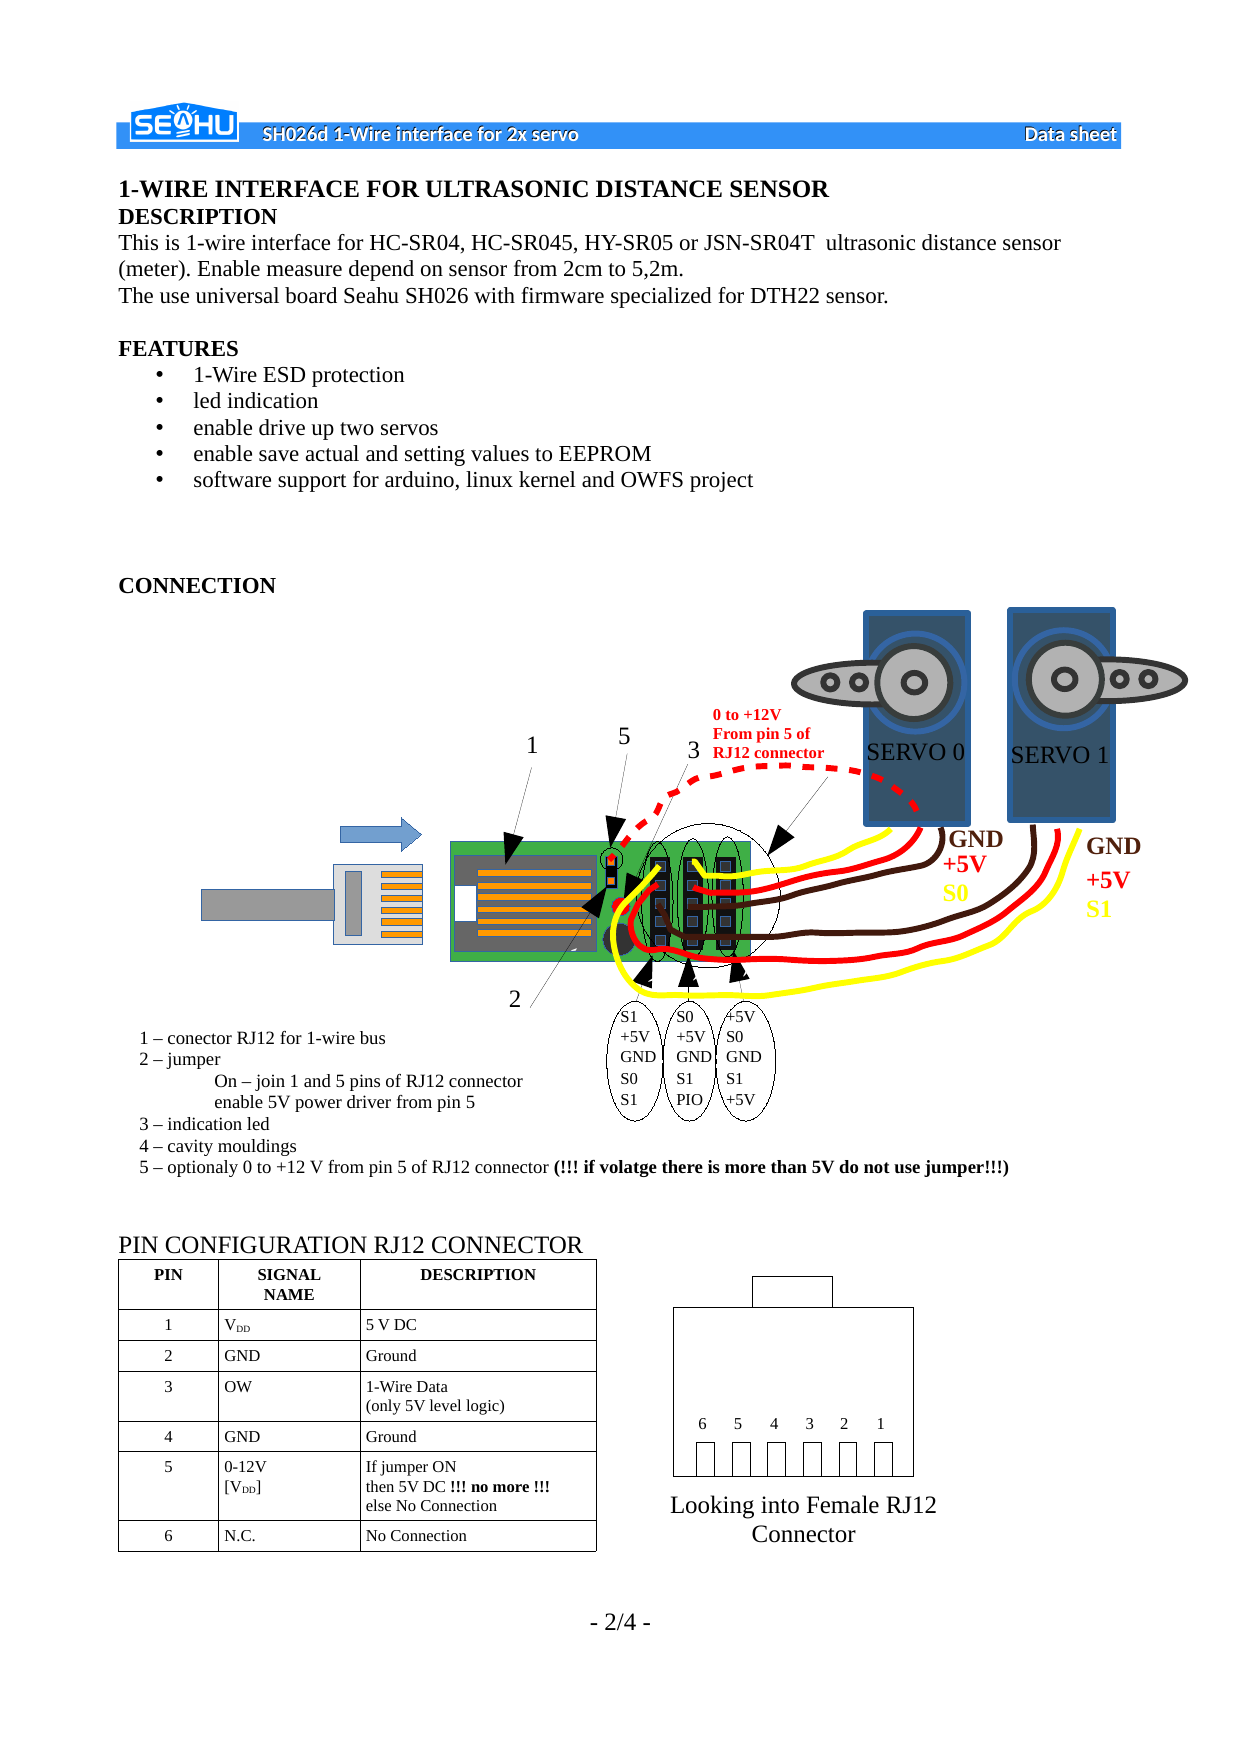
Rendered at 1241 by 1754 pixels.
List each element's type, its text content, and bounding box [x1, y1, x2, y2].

table_cell If jumper ON then 5V DC !!! no more !!! else No Connection [361, 1452, 596, 1520]
list enable drive up two servos [156, 414, 1122, 440]
table_cell 5 V DC [361, 1310, 596, 1340]
text CONNECTION [118, 572, 1122, 598]
text FEATURES [118, 334, 1122, 361]
list software support for arduino, linux kernel and OWFS project [156, 466, 1122, 493]
list led indication [156, 387, 1122, 414]
text PIN CONFIGURATION RJ12 CONNECTOR [118, 1231, 1122, 1259]
text The use universal board Seahu SH026 with firmware specialized for DTH22 sensor. [118, 282, 1122, 308]
table_cell GND [219, 1422, 360, 1451]
table_cell 4 [119, 1422, 218, 1451]
table_cell GND [219, 1341, 360, 1371]
text 1-WIRE INTERFACE FOR ULTRASONIC DISTANCE SENSOR [118, 174, 1122, 203]
table_cell No Connection [361, 1521, 596, 1551]
table_cell 6 [119, 1521, 218, 1551]
table_cell 0-12V [VDD] [219, 1452, 360, 1520]
list enable save actual and setting values to EEPROM [156, 440, 1122, 466]
table_cell Ground [361, 1422, 596, 1451]
table_header DESCRIPTION [361, 1260, 596, 1309]
table_cell N.C. [219, 1521, 360, 1551]
table_cell 1-Wire Data (only 5V level logic) [361, 1372, 596, 1421]
table_header SIGNAL NAME [219, 1260, 360, 1309]
text This is 1-wire interface for HC-SR04, HC-SR045, HY-SR05 or JSN-SR04T ultrasonic distance sensor (meter). Enable measure depend on sensor from 2cm to 5,2m. [118, 229, 1122, 282]
table_cell 5 [119, 1452, 218, 1520]
text DESCRIPTION [118, 203, 1122, 229]
list 1-Wire ESD protection [156, 361, 1122, 387]
table_cell OW [219, 1372, 360, 1421]
table_cell 1 [119, 1310, 218, 1340]
picture [129, 101, 239, 142]
table_cell 2 [119, 1341, 218, 1371]
table_cell Ground [361, 1341, 596, 1371]
table_cell 3 [119, 1372, 218, 1421]
table_header PIN [119, 1260, 218, 1309]
table_cell VDD [219, 1310, 360, 1340]
